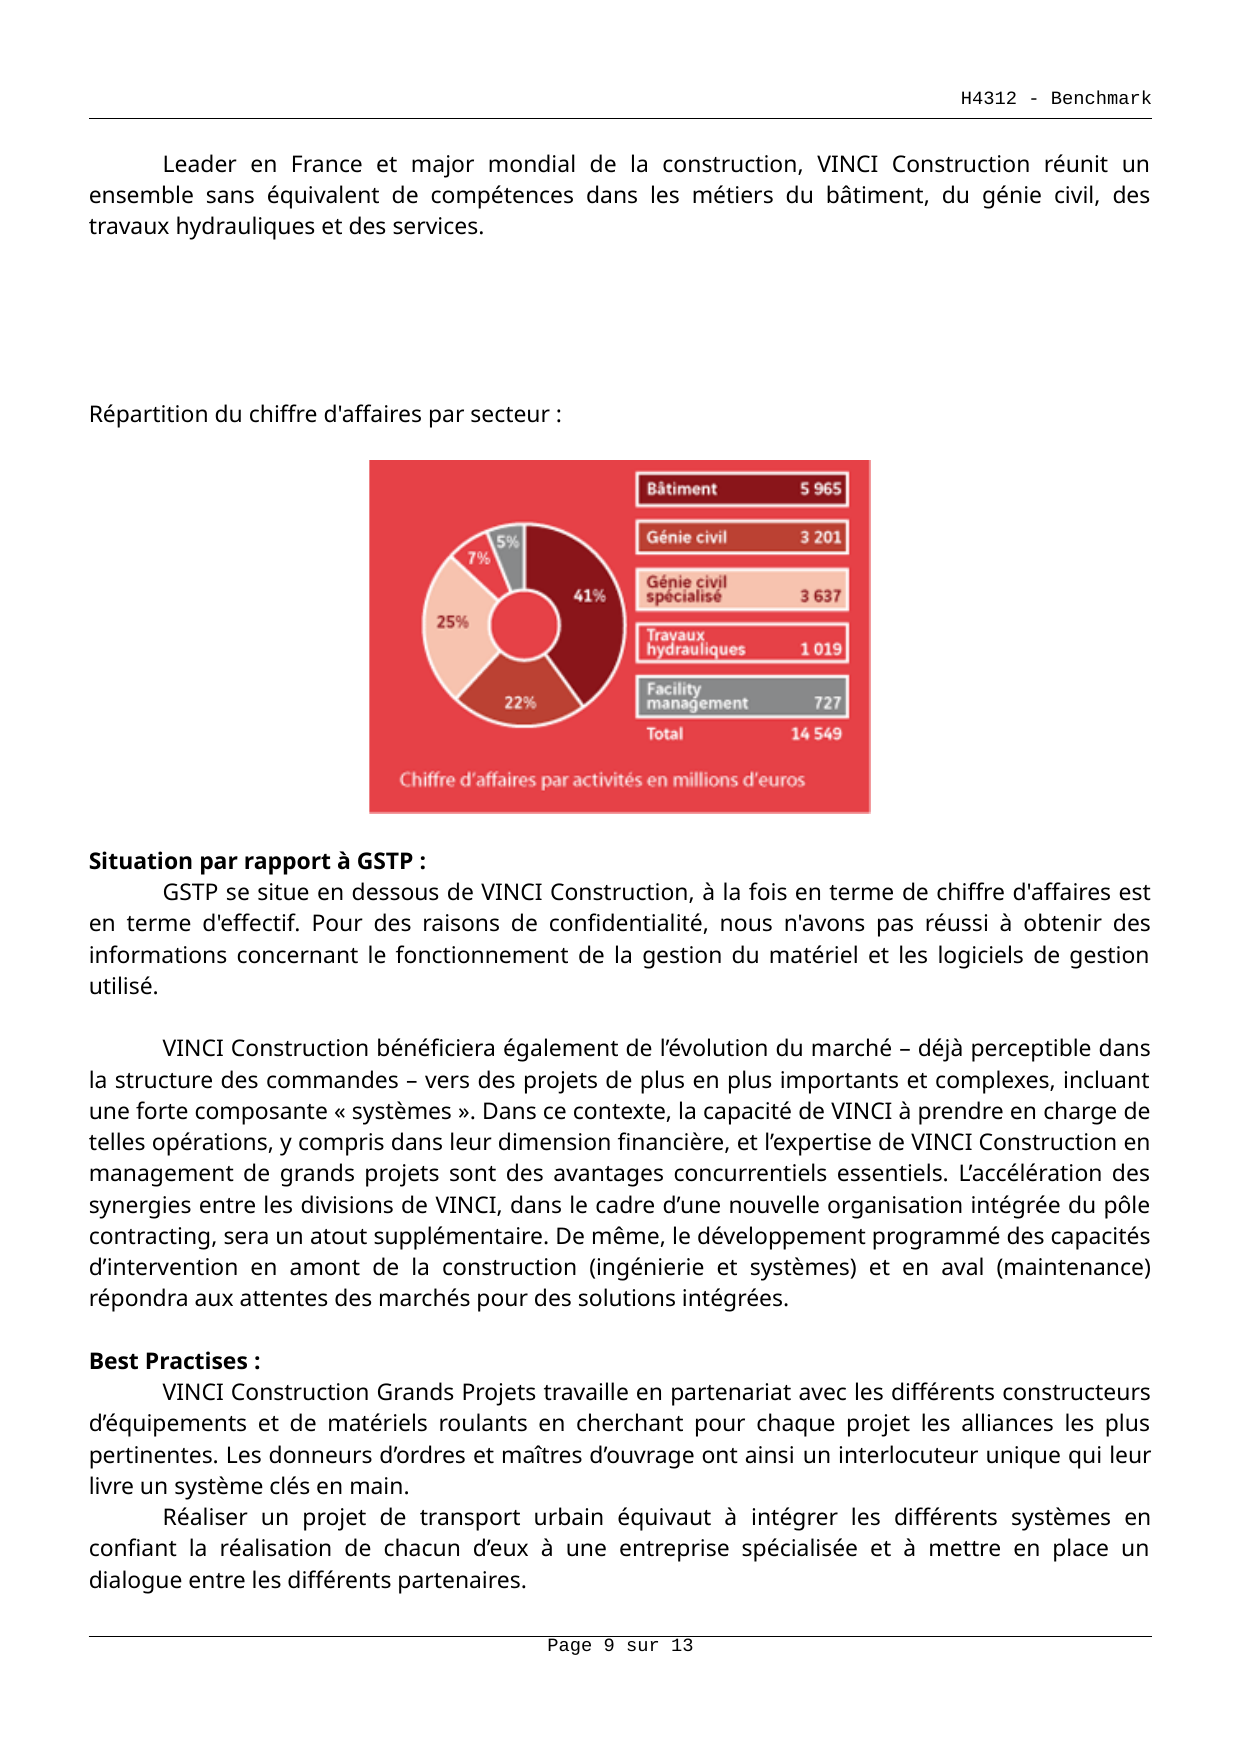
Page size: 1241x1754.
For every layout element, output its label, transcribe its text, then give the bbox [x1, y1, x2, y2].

text VINCI Construction bénéficiera également de l’évolution du marché – déjà perceptible dans la structure des commandes – vers des projets de plus en plus importants et complexes, incluant une forte composante « systèmes ». Dans ce contexte, la capacité de VINCI à prendre en charge de telles opérations, y compris dans leur dimension financière, et l’expertise de VINCI Construction en management de grands projets sont des avantages concurrentiels essentiels. L’accélération des synergies entre les divisions de VINCI, dans le cadre d’une nouvelle organisation intégrée du pôle contracting, sera un atout supplémentaire. De même, le développement programmé des capacités d’intervention en amont de la construction (ingénierie et systèmes) et en aval (maintenance) répondra aux attentes des marchés pour des solutions intégrées. [88, 1032, 1152, 1313]
text GSTP se situe en dessous de VINCI Construction, à la fois en terme de chiffre d'affaires est en terme d'effectif. Pour des raisons de confidentialité, nous n'avons pas réussi à obtenir des informations concernant le fonctionnement de la gestion du matériel et les logiciels de gestion utilisé. [88, 876, 1152, 1001]
text VINCI Construction Grands Projets travaille en partenariat avec les différents constructeurs d’équipements et de matériels roulants en cherchant pour chaque projet les alliances les plus pertinentes. Les donneurs d’ordres et maîtres d’ouvrage ont ainsi un interlocuteur unique qui leur livre un système clés en main. [88, 1376, 1152, 1501]
text Réaliser un projet de transport urbain équivaut à intégrer les différents systèmes en confiant la réalisation de chacun d’eux à une entreprise spécialisée et à mettre en place un dialogue entre les différents partenaires. [88, 1501, 1152, 1595]
text Best Practises : [88, 1345, 1152, 1376]
text Leader en France et major mondial de la construction, VINCI Construction réunit un ensemble sans équivalent de compétences dans les métiers du bâtiment, du génie civil, des travaux hydrauliques et des services. [88, 147, 1152, 241]
text Répartition du chiffre d'affaires par secteur : [88, 397, 1152, 429]
picture [369, 460, 871, 814]
text Situation par rapport à GSTP : [88, 845, 1152, 876]
